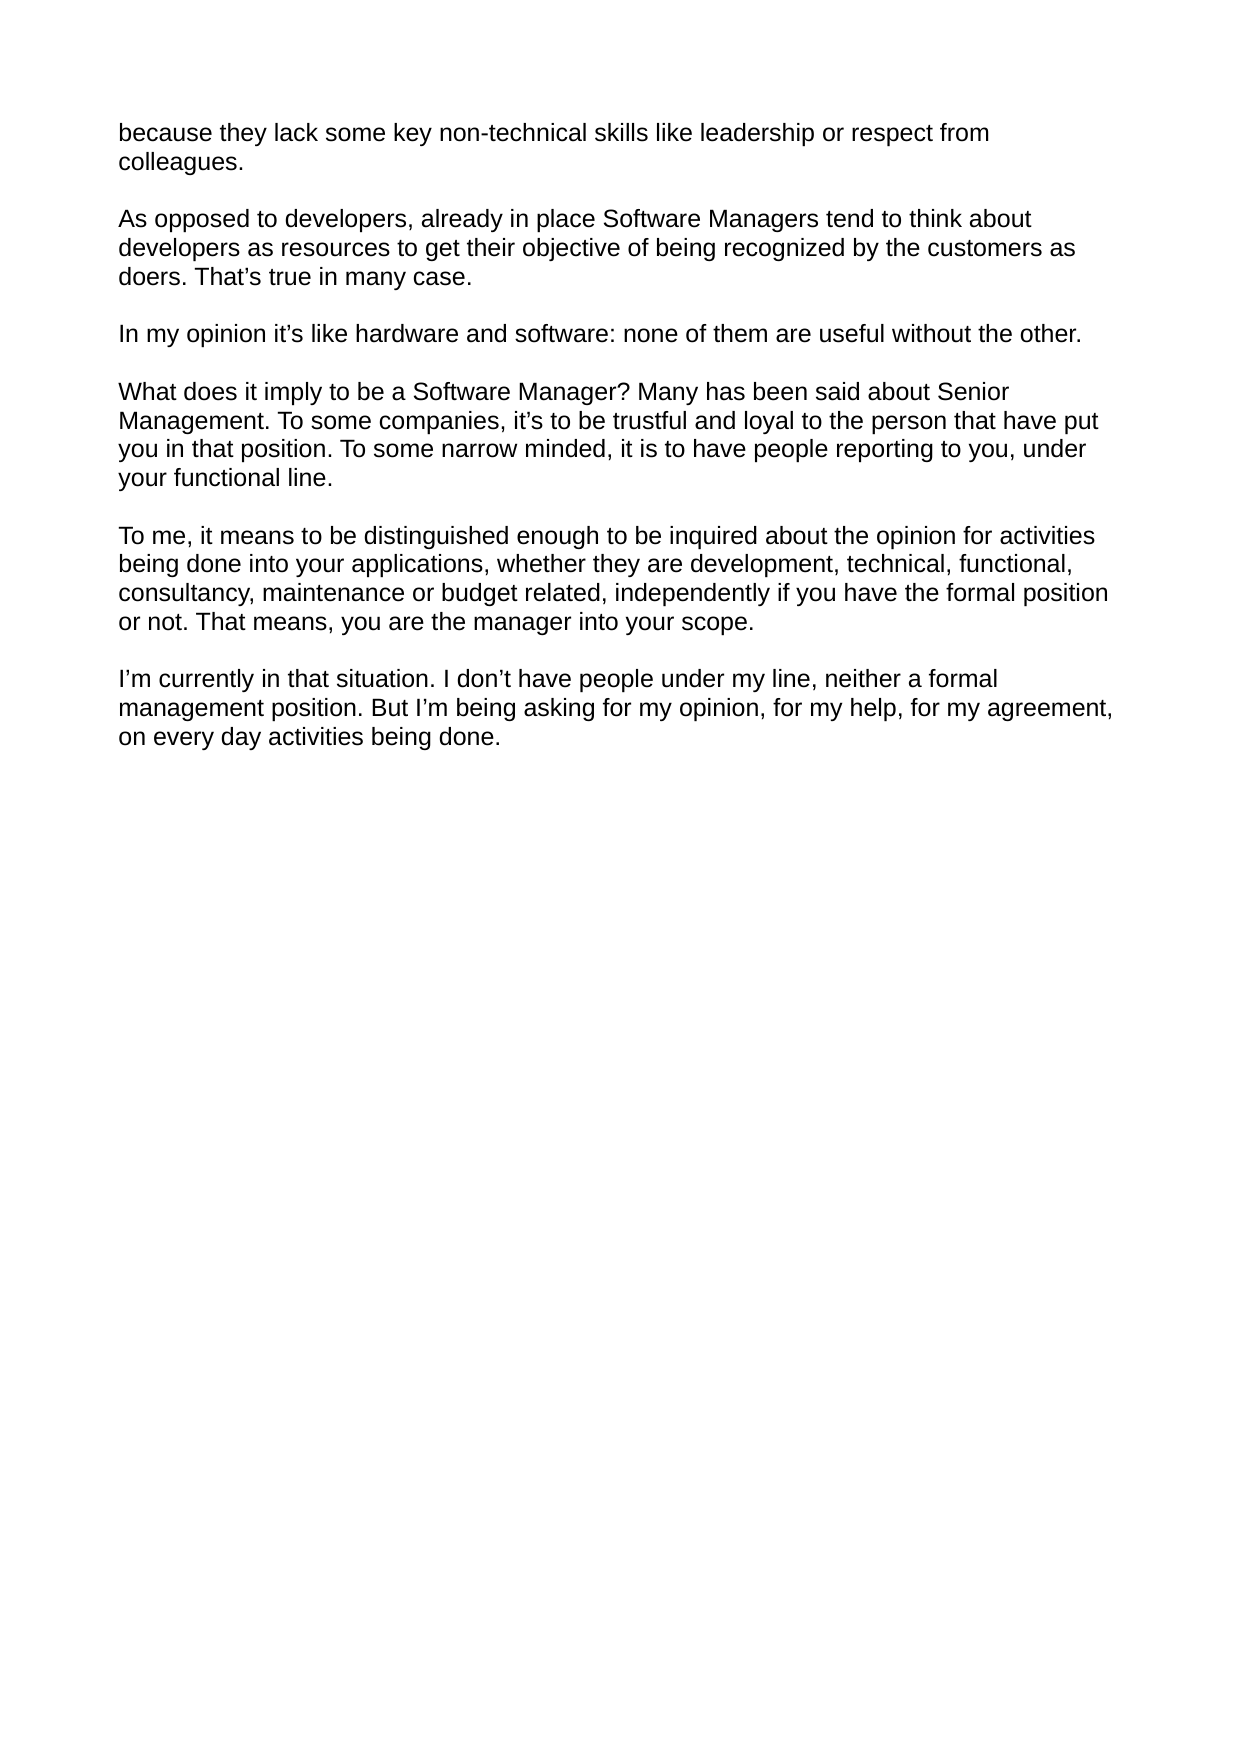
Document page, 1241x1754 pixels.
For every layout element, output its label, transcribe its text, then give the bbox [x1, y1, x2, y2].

text What does it imply to be a Software Manager? Many has been said about Senior Management. To some companies, it’s to be trustful and loyal to the person that have put you in that position. To some narrow minded, it is to have people reporting to you, under your functional line. [118, 377, 1122, 492]
text I’m currently in that situation. I don’t have people under my line, neither a formal management position. But I’m being asking for my opinion, for my help, for my agreement, on every day activities being done. [118, 664, 1122, 751]
text In my opinion it’s like hardware and software: none of them are useful without the other. [118, 319, 1122, 348]
text To me, it means to be distinguished enough to be inquired about the opinion for activities being done into your applications, whether they are development, technical, functional, consultancy, maintenance or budget related, independently if you have the formal position or not. That means, you are the manager into your scope. [118, 521, 1122, 636]
text As opposed to developers, already in place Software Managers tend to think about developers as resources to get their objective of being recognized by the customers as doers. That’s true in many case. [118, 204, 1122, 291]
text because they lack some key non-technical skills like leadership or respect from colleagues. [118, 118, 1122, 176]
